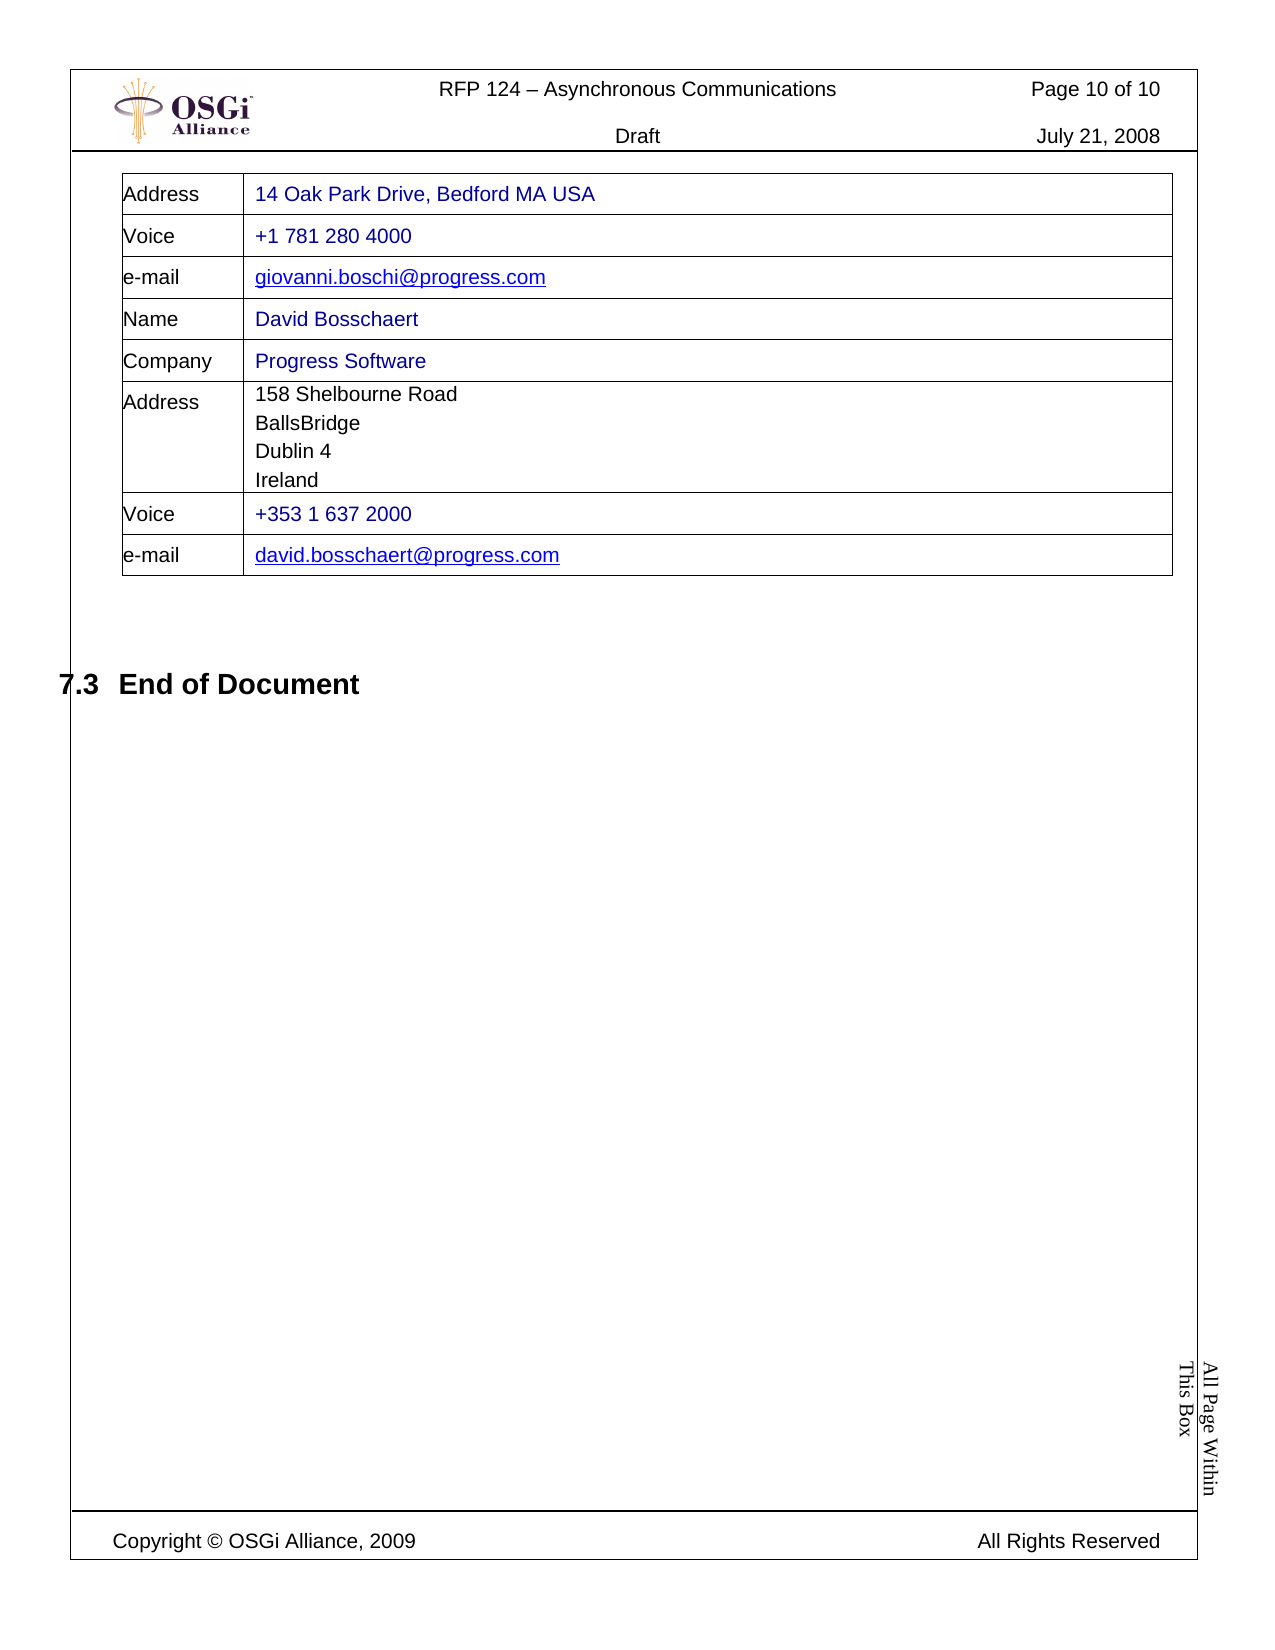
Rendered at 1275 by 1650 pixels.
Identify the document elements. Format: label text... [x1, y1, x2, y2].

picture [114, 78, 254, 144]
subtitle End of Document [58, 667, 70, 701]
